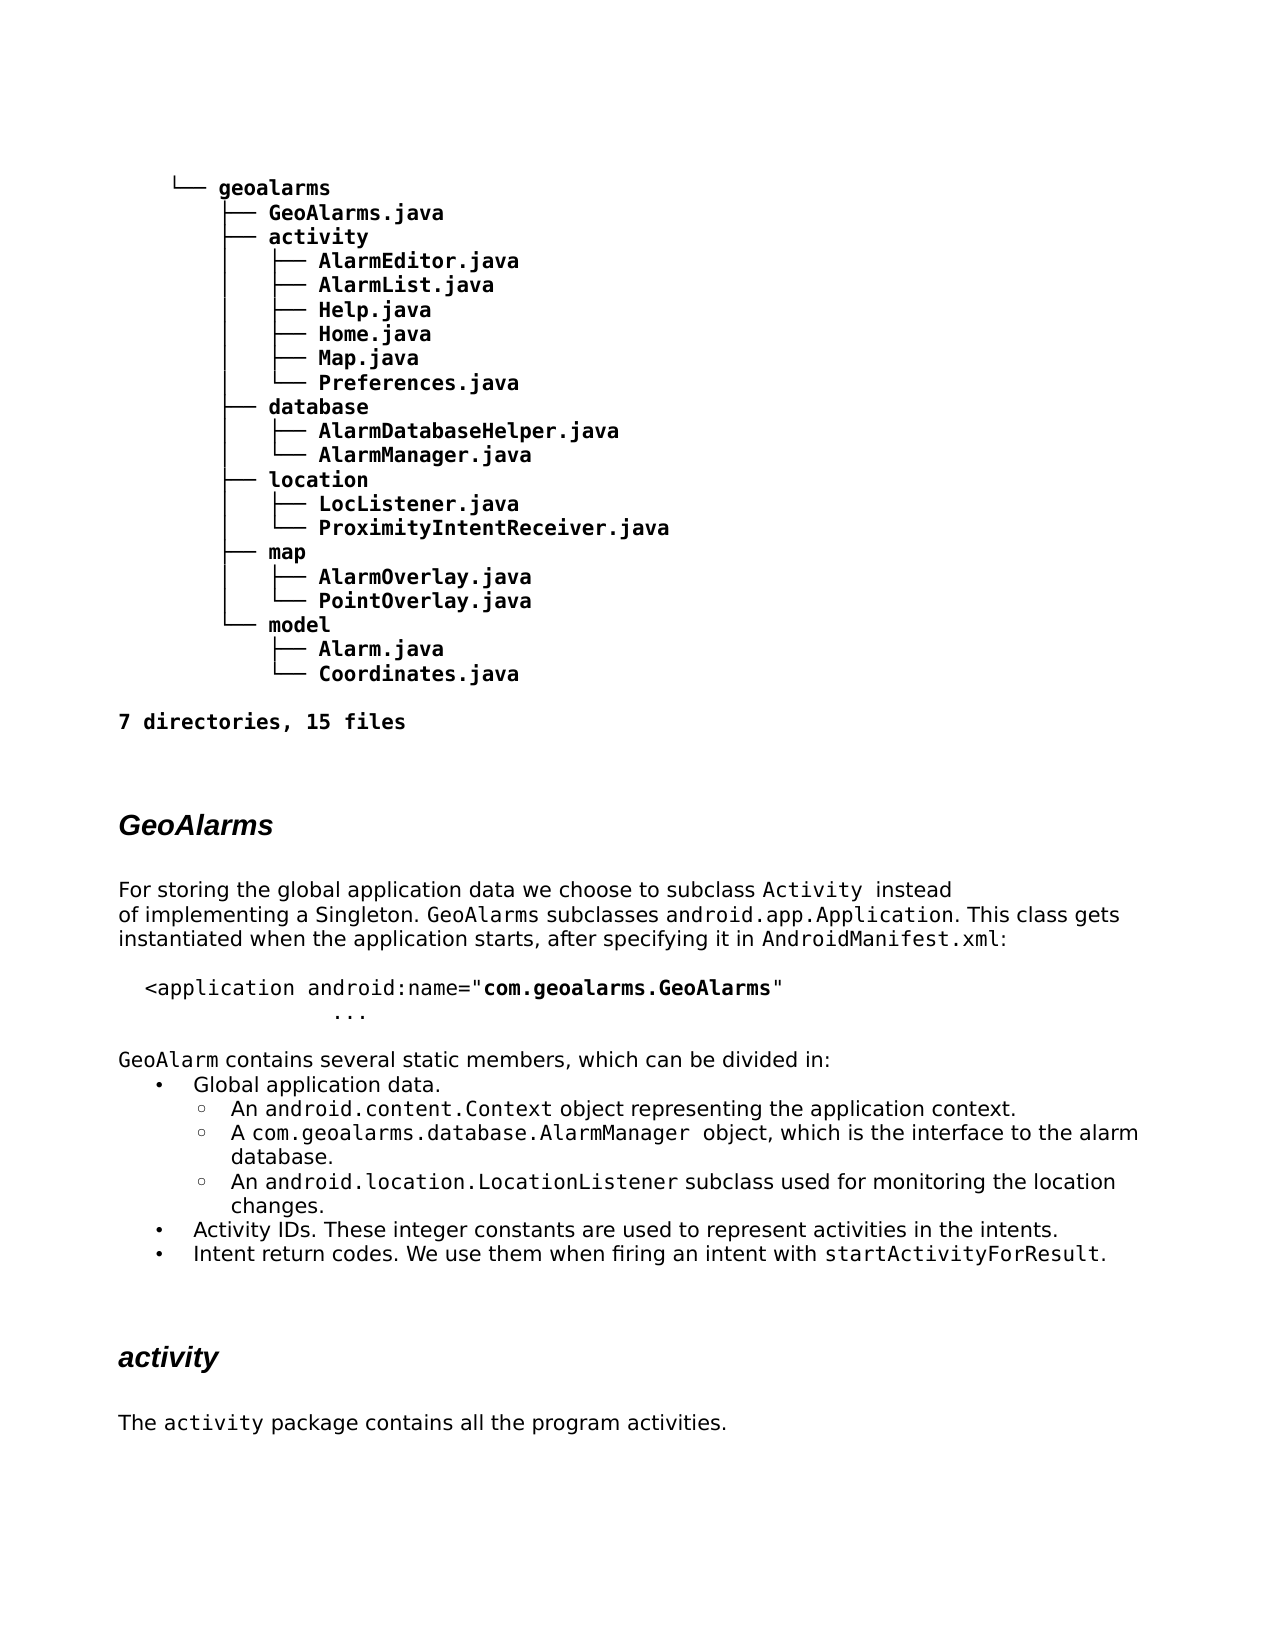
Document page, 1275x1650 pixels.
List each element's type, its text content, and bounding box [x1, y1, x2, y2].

text │ ├── Help.java [118, 298, 223, 322]
text │ ├── AlarmOverlay.java [118, 565, 223, 589]
text │ ├── LocListener.java [275, 492, 1157, 516]
text └── model [118, 613, 1157, 637]
text │ └── Preferences.java [225, 371, 1157, 395]
text ├── database [225, 395, 1157, 419]
text │ ├── Map.java [225, 346, 273, 371]
text └── geoalarms [118, 176, 1157, 201]
text │ ├── AlarmList.java [118, 273, 223, 298]
list Activity IDs. These integer constants are used to represent activities in the intents. [156, 1218, 1157, 1242]
list Intent return codes. We use them when firing an intent with startActivityForResult. [156, 1242, 1157, 1267]
subtitle GeoAlarms [118, 808, 1157, 842]
text 7 directories, 15 files [118, 710, 1157, 734]
text │ ├── LocListener.java [225, 492, 273, 516]
text │ ├── Help.java [225, 298, 273, 322]
text ├── Alarm.java [275, 637, 1157, 662]
text ├── activity [225, 225, 1157, 249]
text │ ├── AlarmList.java [225, 273, 273, 298]
text │ ├── AlarmList.java [275, 273, 1157, 298]
text ... [118, 1000, 1157, 1024]
text │ ├── LocListener.java [118, 492, 223, 516]
text │ ├── AlarmEditor.java [118, 249, 223, 273]
list A com.geoalarms.database.AlarmManager object, which is the interface to the alarm database. [193, 1121, 1157, 1170]
text └── Coordinates.java [118, 662, 1157, 686]
text │ ├── AlarmEditor.java [225, 249, 273, 273]
text ├── GeoAlarms.java [225, 201, 1157, 225]
text │ ├── Map.java [275, 346, 1157, 371]
text of implementing a Singleton. GeoAlarms subclasses android.app.Application. This class gets [118, 903, 1157, 927]
text │ ├── Home.java [225, 322, 273, 346]
text ├── map [225, 540, 1157, 565]
text For storing the global application data we choose to subclass Activity instead [118, 878, 1157, 903]
text │ └── ProximityIntentReceiver.java [225, 516, 1157, 540]
text │ └── PointOverlay.java [118, 589, 223, 613]
text GeoAlarm contains several static members, which can be divided in: [118, 1048, 1157, 1073]
text │ └── Preferences.java [118, 371, 223, 395]
text ├── map [118, 540, 223, 565]
text │ ├── Map.java [118, 346, 223, 371]
subtitle activity [118, 1340, 1157, 1374]
text │ ├── Help.java [275, 298, 1157, 322]
text ├── location [118, 468, 223, 492]
text instantiated when the application starts, after specifying it in AndroidManifest.xml: [118, 927, 1157, 951]
text │ ├── AlarmDatabaseHelper.java [118, 419, 223, 443]
text │ ├── Home.java [275, 322, 1157, 346]
text The activity package contains all the program activities. [118, 1411, 1157, 1435]
text │ ├── AlarmOverlay.java [225, 565, 273, 589]
text ├── database [118, 395, 223, 419]
text │ ├── AlarmEditor.java [275, 249, 1157, 273]
text │ └── AlarmManager.java [225, 443, 1157, 468]
text │ └── PointOverlay.java [225, 589, 1157, 613]
text │ ├── AlarmDatabaseHelper.java [275, 419, 1157, 443]
text <application android:name="com.geoalarms.GeoAlarms" [118, 976, 1157, 1000]
list An android.location.LocationListener subclass used for monitoring the location changes. [193, 1170, 1157, 1218]
text ├── location [225, 468, 1157, 492]
text │ ├── AlarmDatabaseHelper.java [225, 419, 273, 443]
text ├── GeoAlarms.java [118, 201, 223, 225]
text │ ├── AlarmOverlay.java [275, 565, 1157, 589]
text ├── Alarm.java [118, 637, 273, 662]
text │ ├── Home.java [118, 322, 223, 346]
list Global application data. [156, 1073, 1157, 1097]
text │ └── AlarmManager.java [118, 443, 223, 468]
list An android.content.Context object representing the application context. [193, 1097, 1157, 1121]
text ├── activity [118, 225, 223, 249]
text │ └── ProximityIntentReceiver.java [118, 516, 223, 540]
